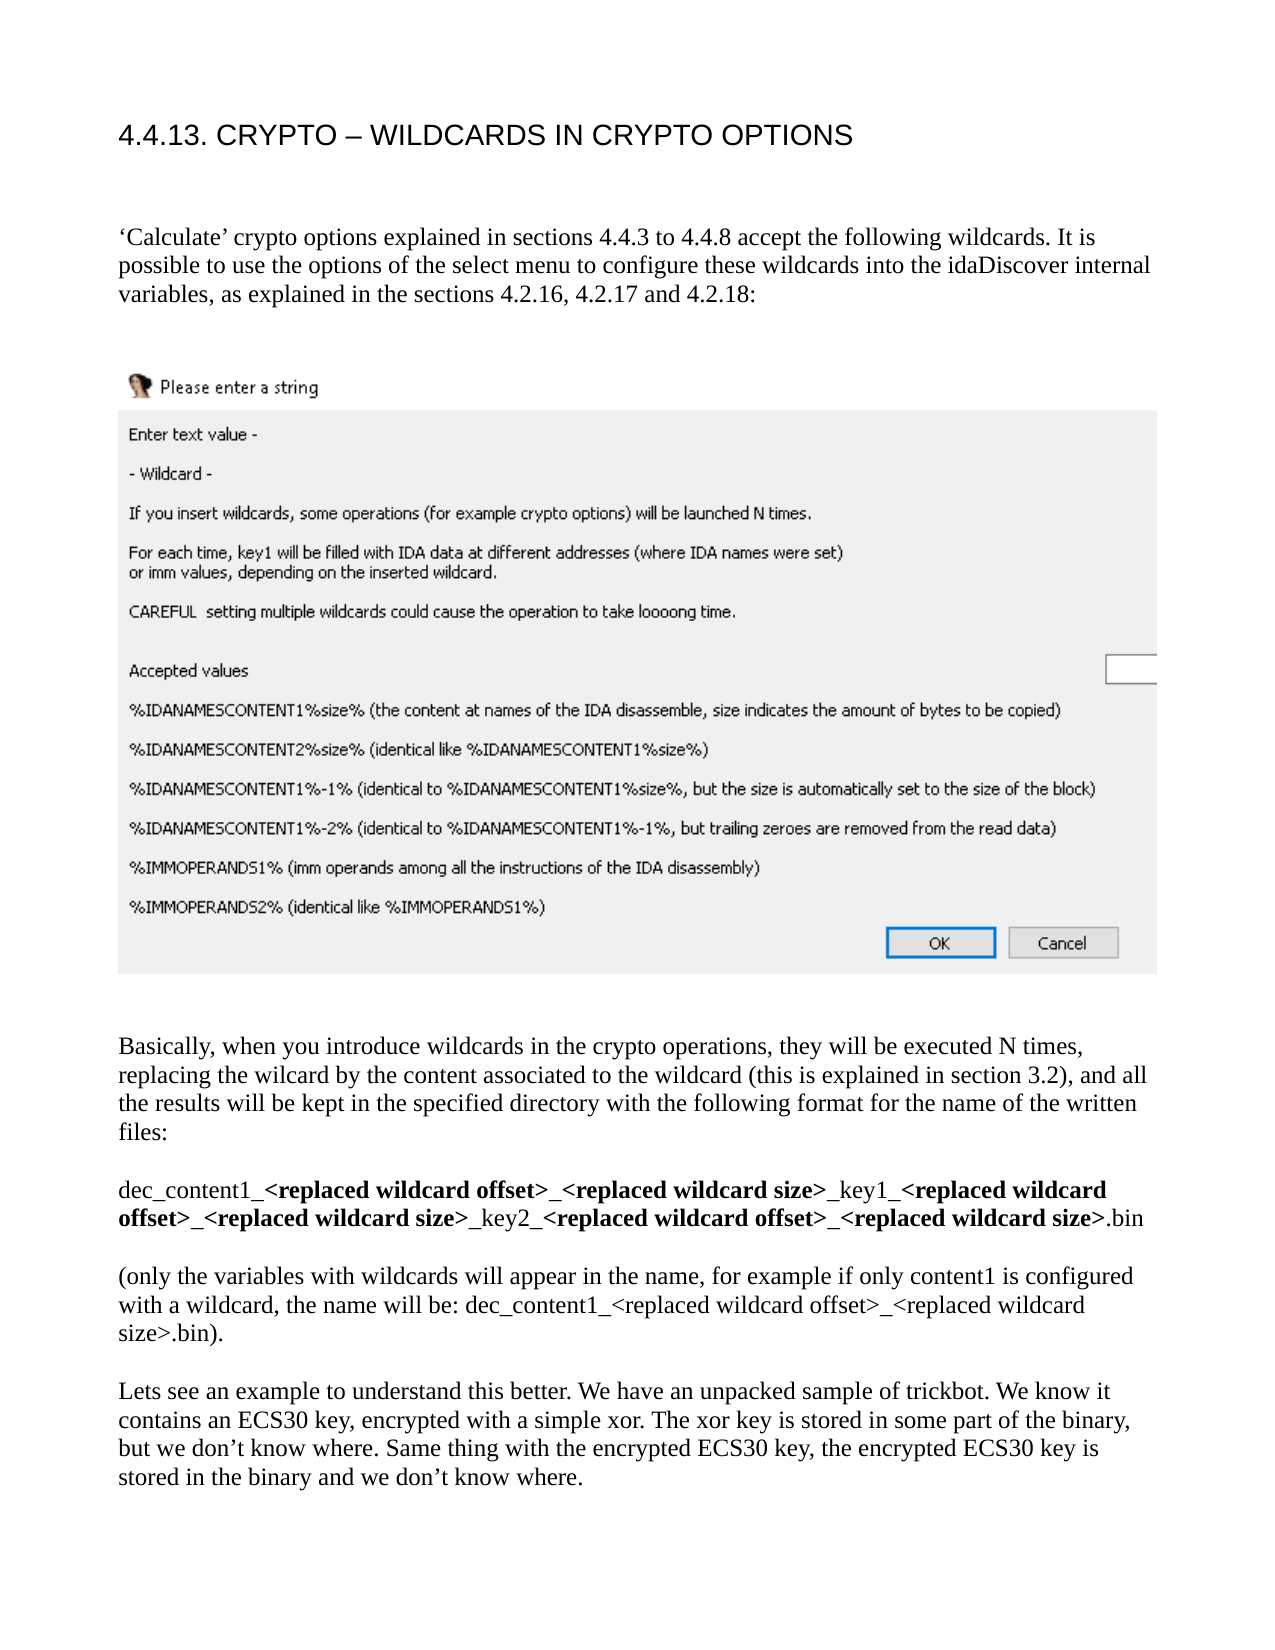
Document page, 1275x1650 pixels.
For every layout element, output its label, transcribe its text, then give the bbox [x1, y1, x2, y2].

text Basically, when you introduce wildcards in the crypto operations, they will be executed N times, replacing the wilcard by the content associated to the wildcard (this is explained in section 3.2), and all the results will be kept in the specified directory with the following format for the name of the written files: [118, 1031, 1157, 1146]
subtitle 4.4.13. CRYPTO – WILDCARDS IN CRYPTO OPTIONS [118, 118, 1157, 152]
text dec_content1_<replaced wildcard offset>_<replaced wildcard size>_key1_<replaced wildcard offset>_<replaced wildcard size>_key2_<replaced wildcard offset>_<replaced wildcard size>.bin [118, 1175, 1157, 1232]
text ‘Calculate’ crypto options explained in sections 4.4.3 to 4.4.8 accept the following wildcards. It is possible to use the options of the select menu to configure these wildcards into the idaDiscover internal variables, as explained in the sections 4.2.16, 4.2.17 and 4.2.18: [118, 222, 1157, 308]
text (only the variables with wildcards will appear in the name, for example if only content1 is configured with a wildcard, the name will be: dec_content1_<replaced wildcard offset>_<replaced wildcard size>.bin). [118, 1261, 1157, 1347]
picture [118, 365, 1157, 974]
text Lets see an example to understand this better. We have an unpacked sample of trickbot. We know it contains an ECS30 key, encrypted with a simple xor. The xor key is stored in some part of the binary, but we don’t know where. Same thing with the encrypted ECS30 key, the encrypted ECS30 key is stored in the binary and we don’t know where. [118, 1376, 1157, 1491]
